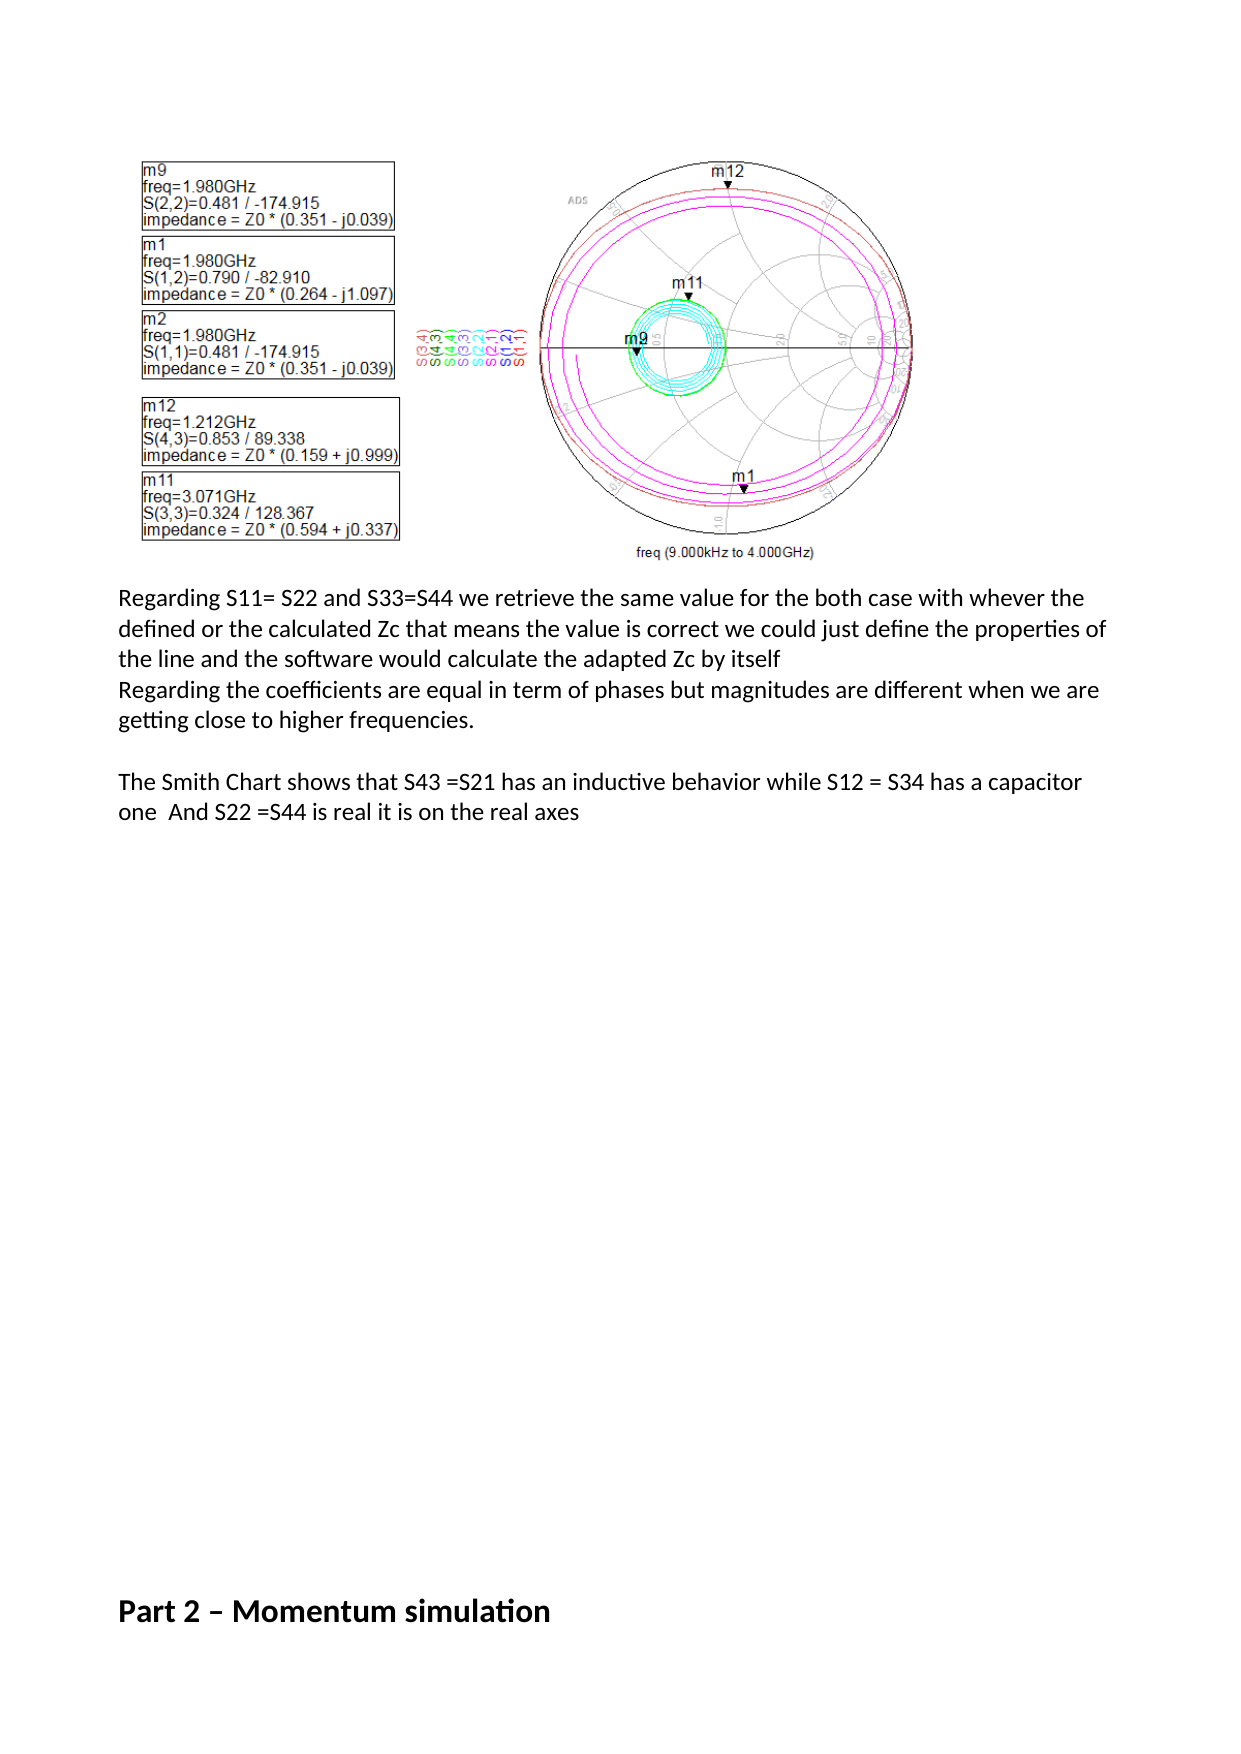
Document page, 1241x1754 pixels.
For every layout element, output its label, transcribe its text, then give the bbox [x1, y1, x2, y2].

text Regarding S11= S22 and S33=S44 we retrieve the same value for the both case with whever the defined or the calculated Zc that means the value is correct we could just define the properties of the line and the software would calculate the adapted Zc by itself [118, 583, 1122, 674]
text The Smith Chart shows that S43 =S21 has an inductive behavior while S12 = S34 has a capacitor one And S22 =S44 is real it is on the real axes [118, 766, 1122, 827]
text Regarding the coefficients are equal in term of phases but magnitudes are different when we are getting close to higher frequencies. [118, 674, 1122, 735]
text Part 2 – Momentum simulation [118, 1590, 1122, 1631]
picture [118, 118, 923, 583]
